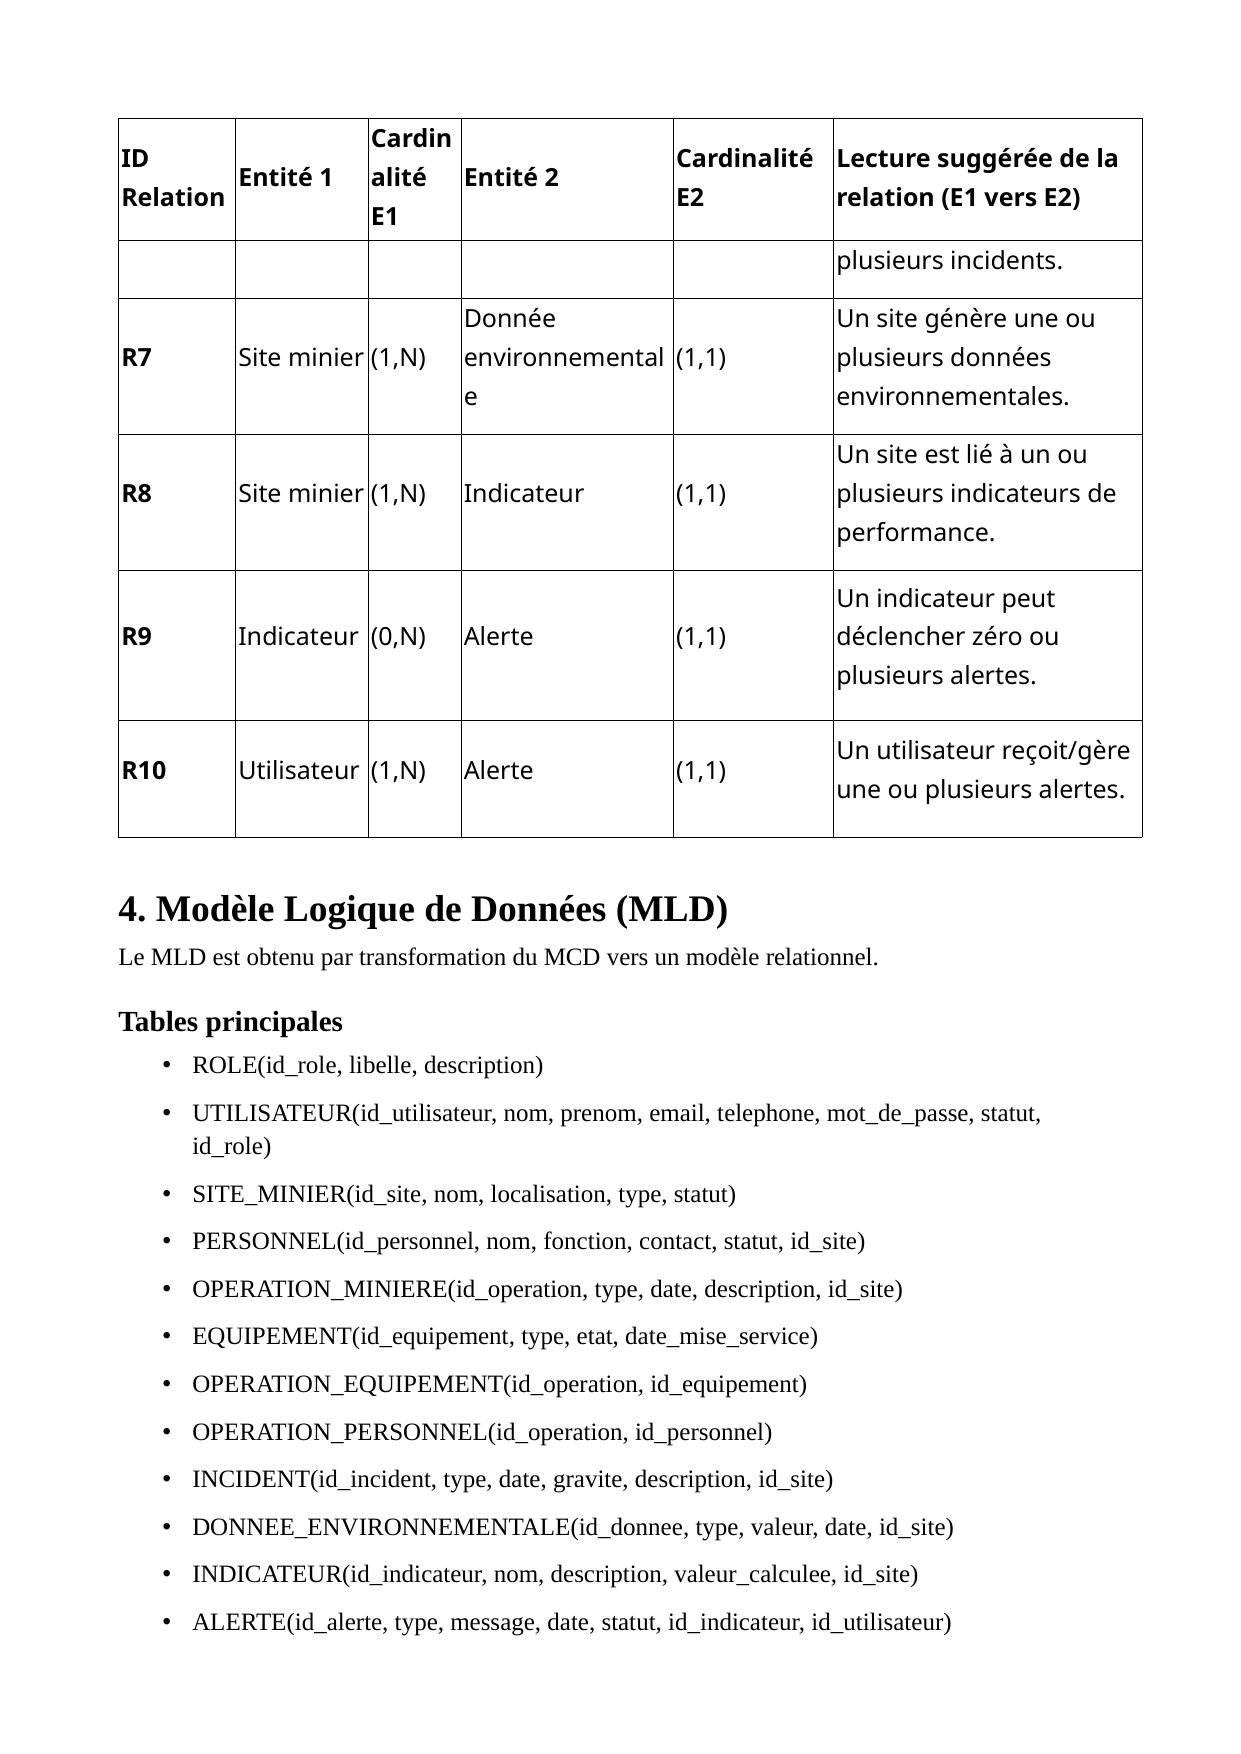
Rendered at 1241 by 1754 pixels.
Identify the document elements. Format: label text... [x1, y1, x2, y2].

list UTILISATEUR(id_utilisateur, nom, prenom, email, telephone, mot_de_passe, statut, id_role) [162, 1098, 1122, 1160]
table_cell [674, 241, 833, 298]
table_cell Alerte [462, 721, 673, 837]
table_cell [236, 241, 368, 298]
table_cell (1,N) [369, 299, 461, 434]
table_cell Utilisateur [236, 721, 368, 837]
table_cell R7 [119, 299, 235, 434]
table_cell R10 [119, 721, 235, 837]
table_cell Un indicateur peut déclencher zéro ou plusieurs alertes. [834, 571, 1142, 720]
subtitle 4. Modèle Logique de Données (MLD) [118, 887, 1122, 930]
table_cell [462, 241, 673, 298]
table_cell Un site génère une ou plusieurs données environnementales. [834, 299, 1142, 434]
list DONNEE_ENVIRONNEMENTALE(id_donnee, type, valeur, date, id_site) [162, 1512, 1122, 1541]
list OPERATION_PERSONNEL(id_operation, id_personnel) [162, 1417, 1122, 1445]
table_cell [119, 241, 235, 298]
table_cell plusieurs incidents. [834, 241, 1142, 298]
table_cell R8 [119, 435, 235, 570]
table_cell Site minier [236, 435, 368, 570]
table_cell (1,1) [674, 299, 833, 434]
table_cell [369, 241, 461, 298]
table_header Entité 1 [236, 119, 368, 239]
table_header Cardinalité E1 [369, 119, 461, 239]
table_cell R9 [119, 571, 235, 720]
table_cell Indicateur [462, 435, 673, 570]
table_cell Site minier [236, 299, 368, 434]
table_cell Indicateur [236, 571, 368, 720]
table_cell Alerte [462, 571, 673, 720]
table_header Lecture suggérée de la relation (E1 vers E2) [834, 119, 1142, 239]
table_cell (0,N) [369, 571, 461, 720]
list OPERATION_MINIERE(id_operation, type, date, description, id_site) [162, 1274, 1122, 1303]
list PERSONNEL(id_personnel, nom, fonction, contact, statut, id_site) [162, 1226, 1122, 1255]
list ALERTE(id_alerte, type, message, date, statut, id_indicateur, id_utilisateur) [162, 1607, 1122, 1636]
list SITE_MINIER(id_site, nom, localisation, type, statut) [162, 1179, 1122, 1207]
text Le MLD est obtenu par transformation du MCD vers un modèle relationnel. [118, 942, 1122, 971]
table_cell Un site est lié à un ou plusieurs indicateurs de performance. [834, 435, 1142, 570]
table_header Entité 2 [462, 119, 673, 239]
table_cell (1,N) [369, 435, 461, 570]
list EQUIPEMENT(id_equipement, type, etat, date_mise_service) [162, 1321, 1122, 1350]
table_cell (1,1) [674, 435, 833, 570]
list OPERATION_EQUIPEMENT(id_operation, id_equipement) [162, 1369, 1122, 1398]
table_header ID Relation [119, 119, 235, 239]
list INDICATEUR(id_indicateur, nom, description, valeur_calculee, id_site) [162, 1559, 1122, 1588]
list ROLE(id_role, libelle, description) [162, 1050, 1122, 1079]
table_cell (1,N) [369, 721, 461, 837]
list INCIDENT(id_incident, type, date, gravite, description, id_site) [162, 1464, 1122, 1493]
subtitle Tables principales [118, 1004, 1122, 1038]
table_header Cardinalité E2 [674, 119, 833, 239]
table_cell Donnée environnementale [462, 299, 673, 434]
table_cell (1,1) [674, 721, 833, 837]
table_cell (1,1) [674, 571, 833, 720]
table_cell Un utilisateur reçoit/gère une ou plusieurs alertes. [834, 721, 1142, 837]
